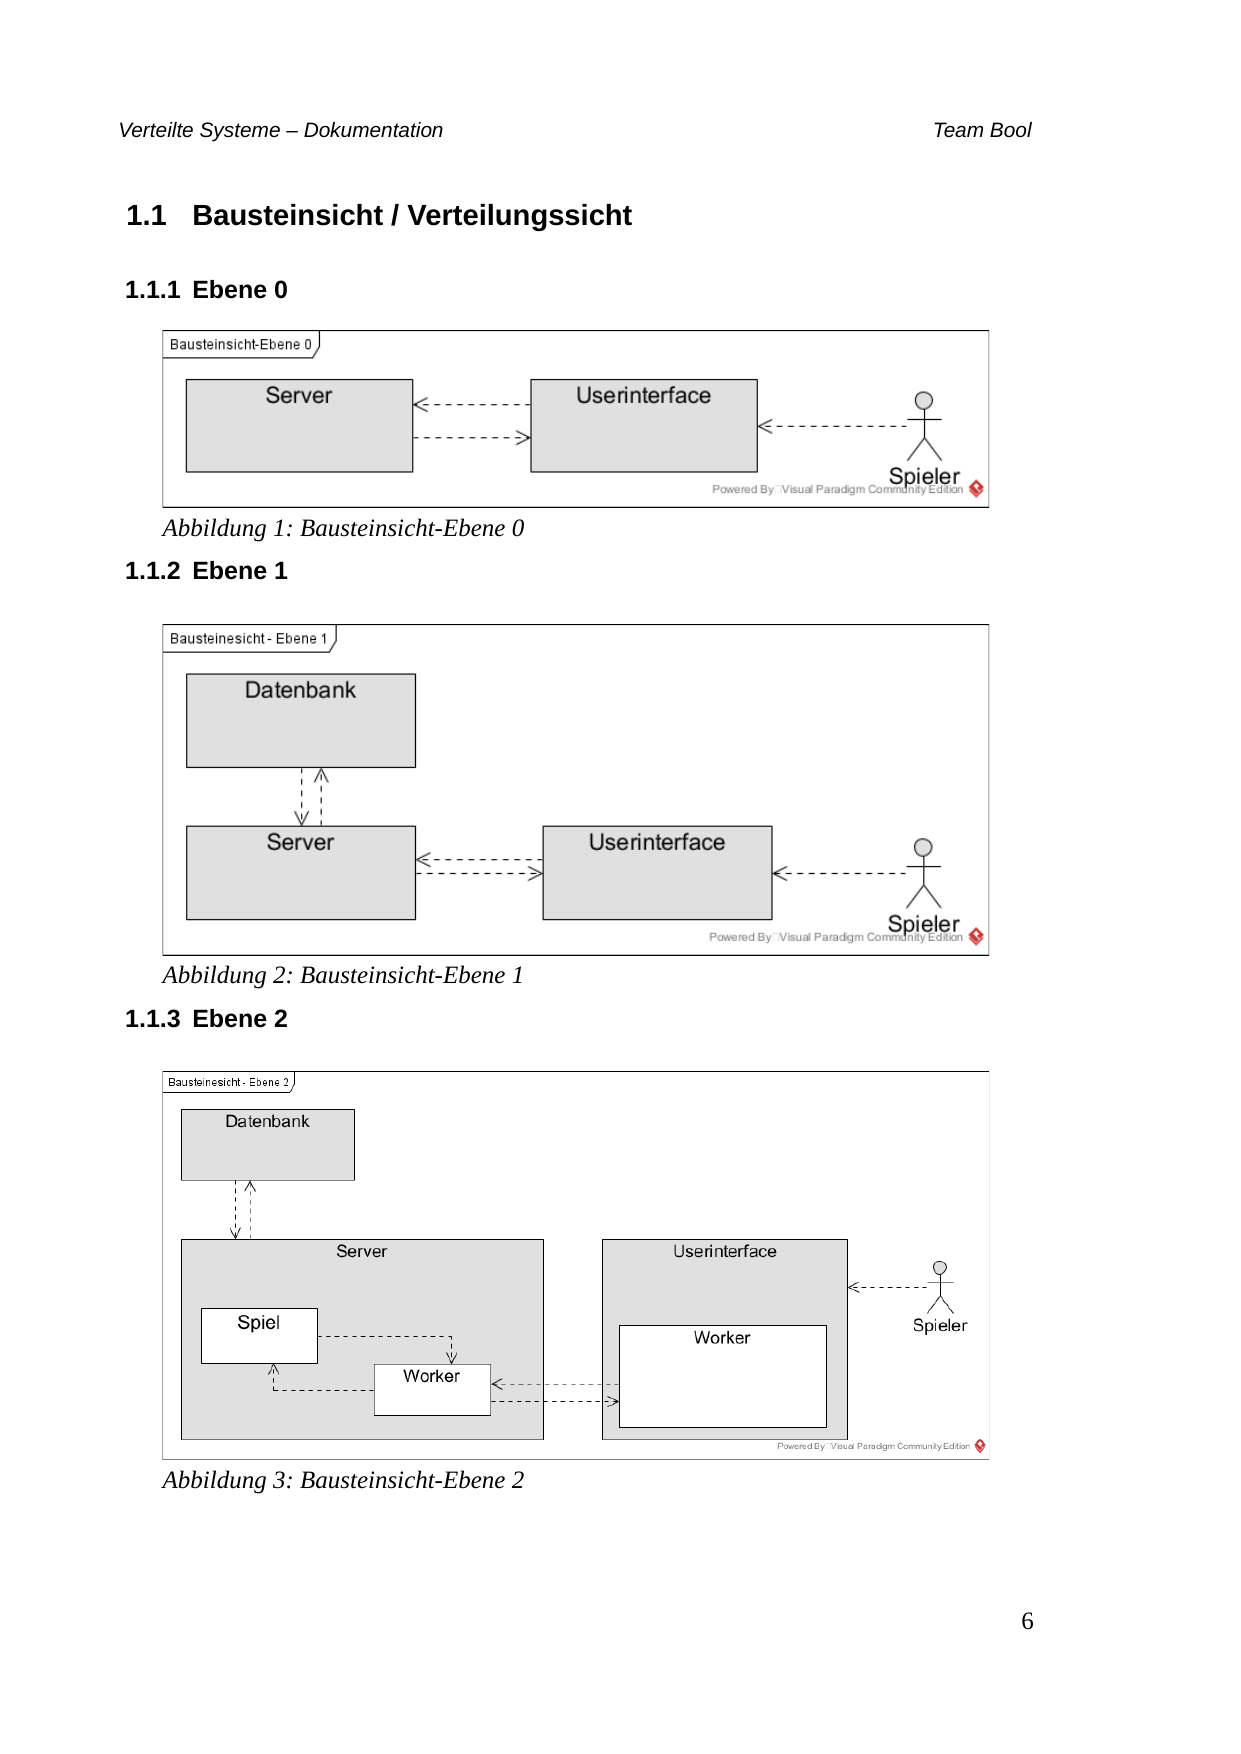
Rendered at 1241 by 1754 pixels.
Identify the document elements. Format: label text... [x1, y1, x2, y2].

text Abbildung 1: Bausteinsicht-Ebene 0 [162, 508, 989, 542]
picture [162, 330, 990, 508]
text Abbildung 3: Bausteinsicht-Ebene 2 [162, 1460, 989, 1494]
subtitle Ebene 1 [118, 346, 1033, 585]
picture [162, 1071, 990, 1460]
subtitle Ebene 0 [118, 275, 1033, 304]
text Abbildung 2: Bausteinsicht-Ebene 1 [162, 956, 989, 989]
subtitle Ebene 2 [118, 627, 1033, 1032]
subtitle [162, 318, 989, 330]
subtitle Bausteinsicht / Verteilungssicht [118, 198, 1033, 231]
picture [162, 624, 990, 956]
subtitle [162, 612, 989, 624]
